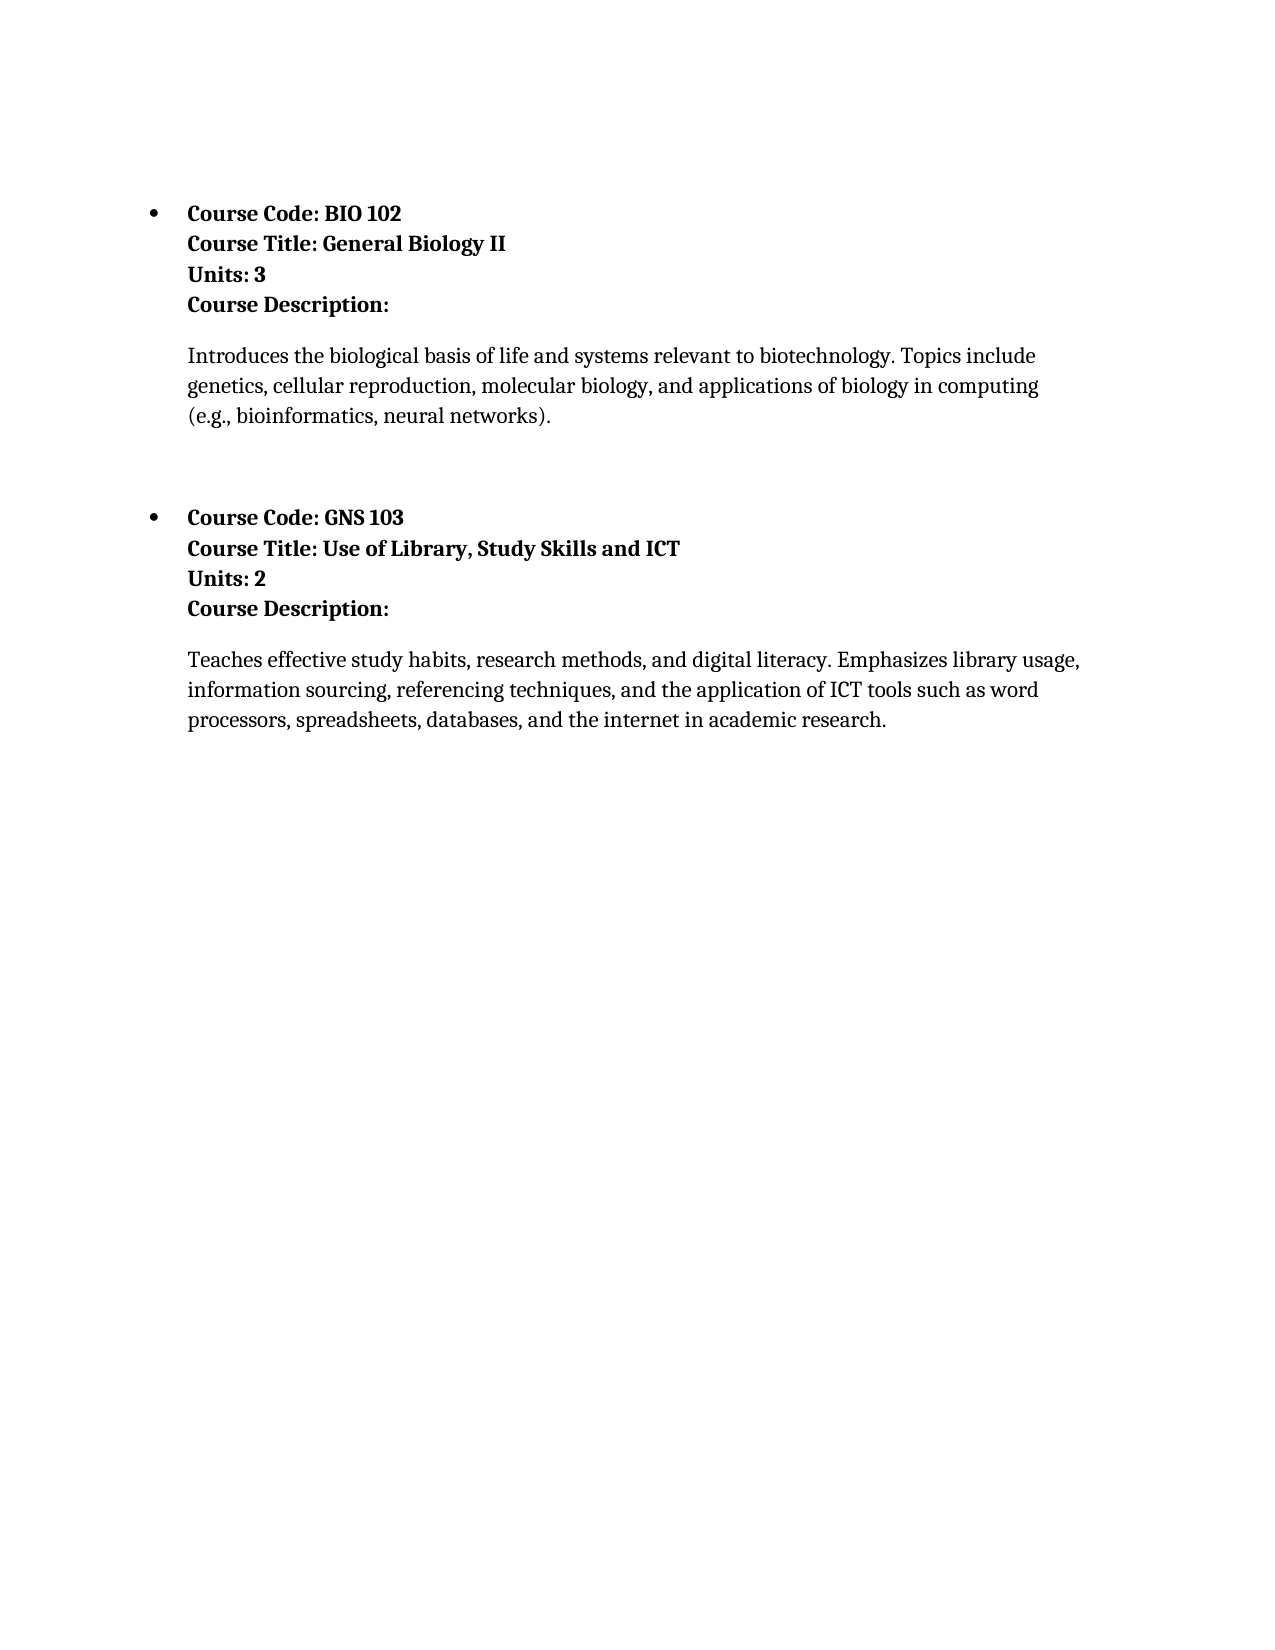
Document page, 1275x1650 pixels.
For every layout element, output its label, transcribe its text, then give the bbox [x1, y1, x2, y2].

list Course Description: [150, 596, 1087, 622]
list Course Title: General Biology II [150, 231, 1087, 258]
list Course Code: GNS 103 [150, 505, 1087, 532]
list Units: 3 [150, 261, 1087, 288]
list Course Description: [150, 292, 1087, 318]
list Units: 2 [150, 566, 1087, 592]
text Teaches effective study habits, research methods, and digital literacy. Emphasizes library usage, information sourcing, referencing techniques, and the application of ICT tools such as word processors, spreadsheets, databases, and the internet in academic research. [187, 647, 1087, 734]
list Course Code: BIO 102 [150, 201, 1087, 227]
text Introduces the biological basis of life and systems relevant to biotechnology. Topics include genetics, cellular reproduction, molecular biology, and applications of biology in computing (e.g., bioinformatics, neural networks). [187, 343, 1087, 429]
list Course Title: Use of Library, Study Skills and ICT [150, 535, 1087, 562]
